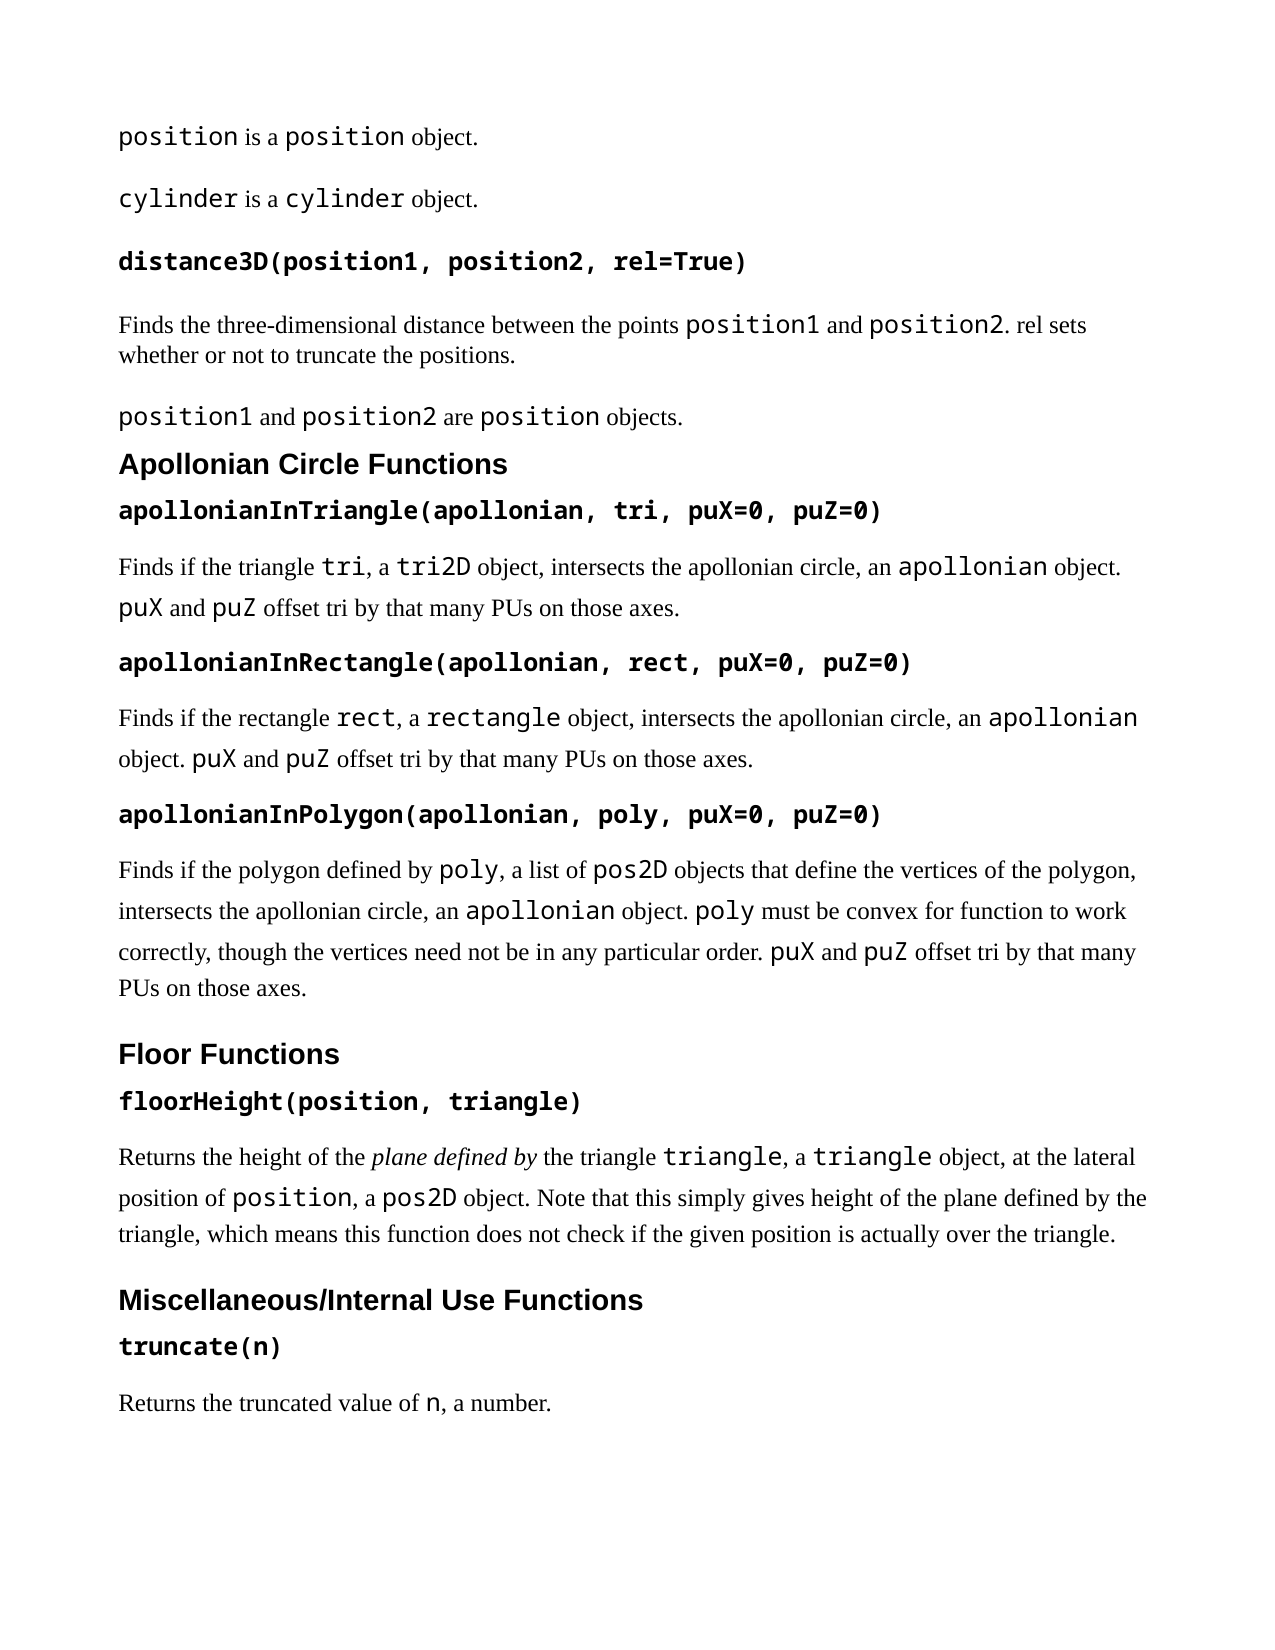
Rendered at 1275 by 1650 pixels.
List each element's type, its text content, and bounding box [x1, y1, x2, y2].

text floorHeight(position, triangle) [118, 1083, 1157, 1117]
text Returns the truncated value of n, a number. [118, 1384, 1157, 1418]
text truncate(n) [118, 1329, 1157, 1363]
text cylinder is a cylinder object. [118, 181, 1157, 215]
text Returns the height of the plane defined by the triangle triangle, a triangle object, at the lateral position of position, a pos2D object. Note that this simply gives height of the plane defined by the triangle, which means this function does not check if the given position is actually over the triangle. [118, 1138, 1157, 1248]
subtitle Miscellaneous/Internal Use Functions [118, 1283, 1157, 1317]
text apollonianInTriangle(apollonian, tri, puX=0, puZ=0) [118, 493, 1157, 527]
text distance3D(position1, position2, rel=True) [118, 244, 1157, 278]
text apollonianInRectangle(apollonian, rect, puX=0, puZ=0) [118, 645, 1157, 679]
text position is a position object. [118, 118, 1157, 152]
subtitle Apollonian Circle Functions [118, 447, 1157, 481]
text apollonianInPolygon(apollonian, poly, puX=0, puZ=0) [118, 796, 1157, 830]
text Finds if the triangle tri, a tri2D object, intersects the apollonian circle, an apollonian object. puX and puZ offset tri by that many PUs on those axes. [118, 548, 1157, 623]
text Finds if the rectangle rect, a rectangle object, intersects the apollonian circle, an apollonian object. puX and puZ offset tri by that many PUs on those axes. [118, 700, 1157, 775]
text Finds if the polygon defined by poly, a list of pos2D objects that define the vertices of the polygon, intersects the apollonian circle, an apollonian object. poly must be convex for function to work correctly, though the vertices need not be in any particular order. puX and puZ offset tri by that many PUs on those axes. [118, 852, 1157, 1002]
subtitle Floor Functions [118, 1037, 1157, 1071]
text position1 and position2 are position objects. [118, 398, 1157, 432]
text Finds the three-dimensional distance between the points position1 and position2. rel sets whether or not to truncate the positions. [118, 307, 1157, 369]
